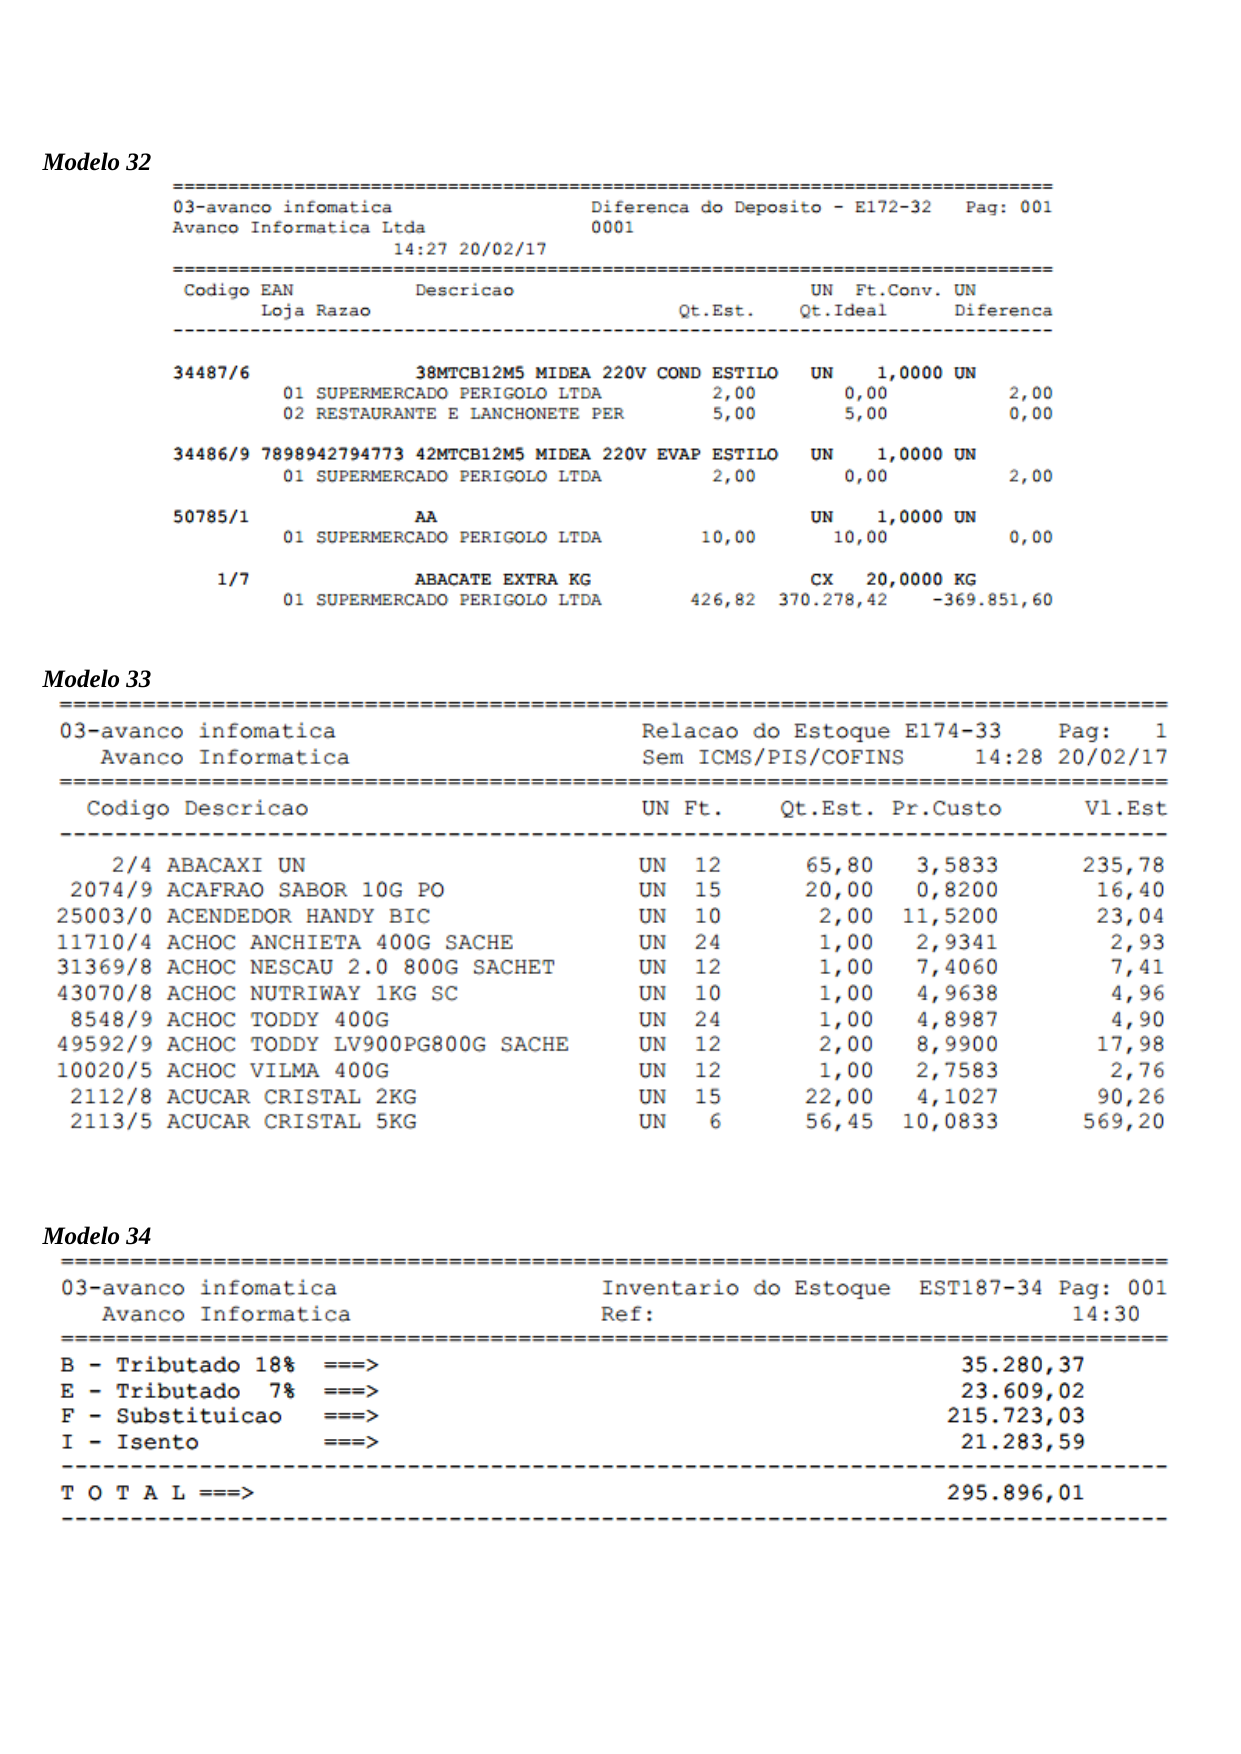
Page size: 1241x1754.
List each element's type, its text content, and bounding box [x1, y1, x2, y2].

picture [52, 1250, 1179, 1532]
picture [164, 175, 1068, 621]
text Modelo 34 [42, 1221, 1189, 1250]
text Modelo 32 [42, 147, 1189, 176]
picture [52, 693, 1179, 1136]
text Modelo 33 [42, 664, 1189, 693]
